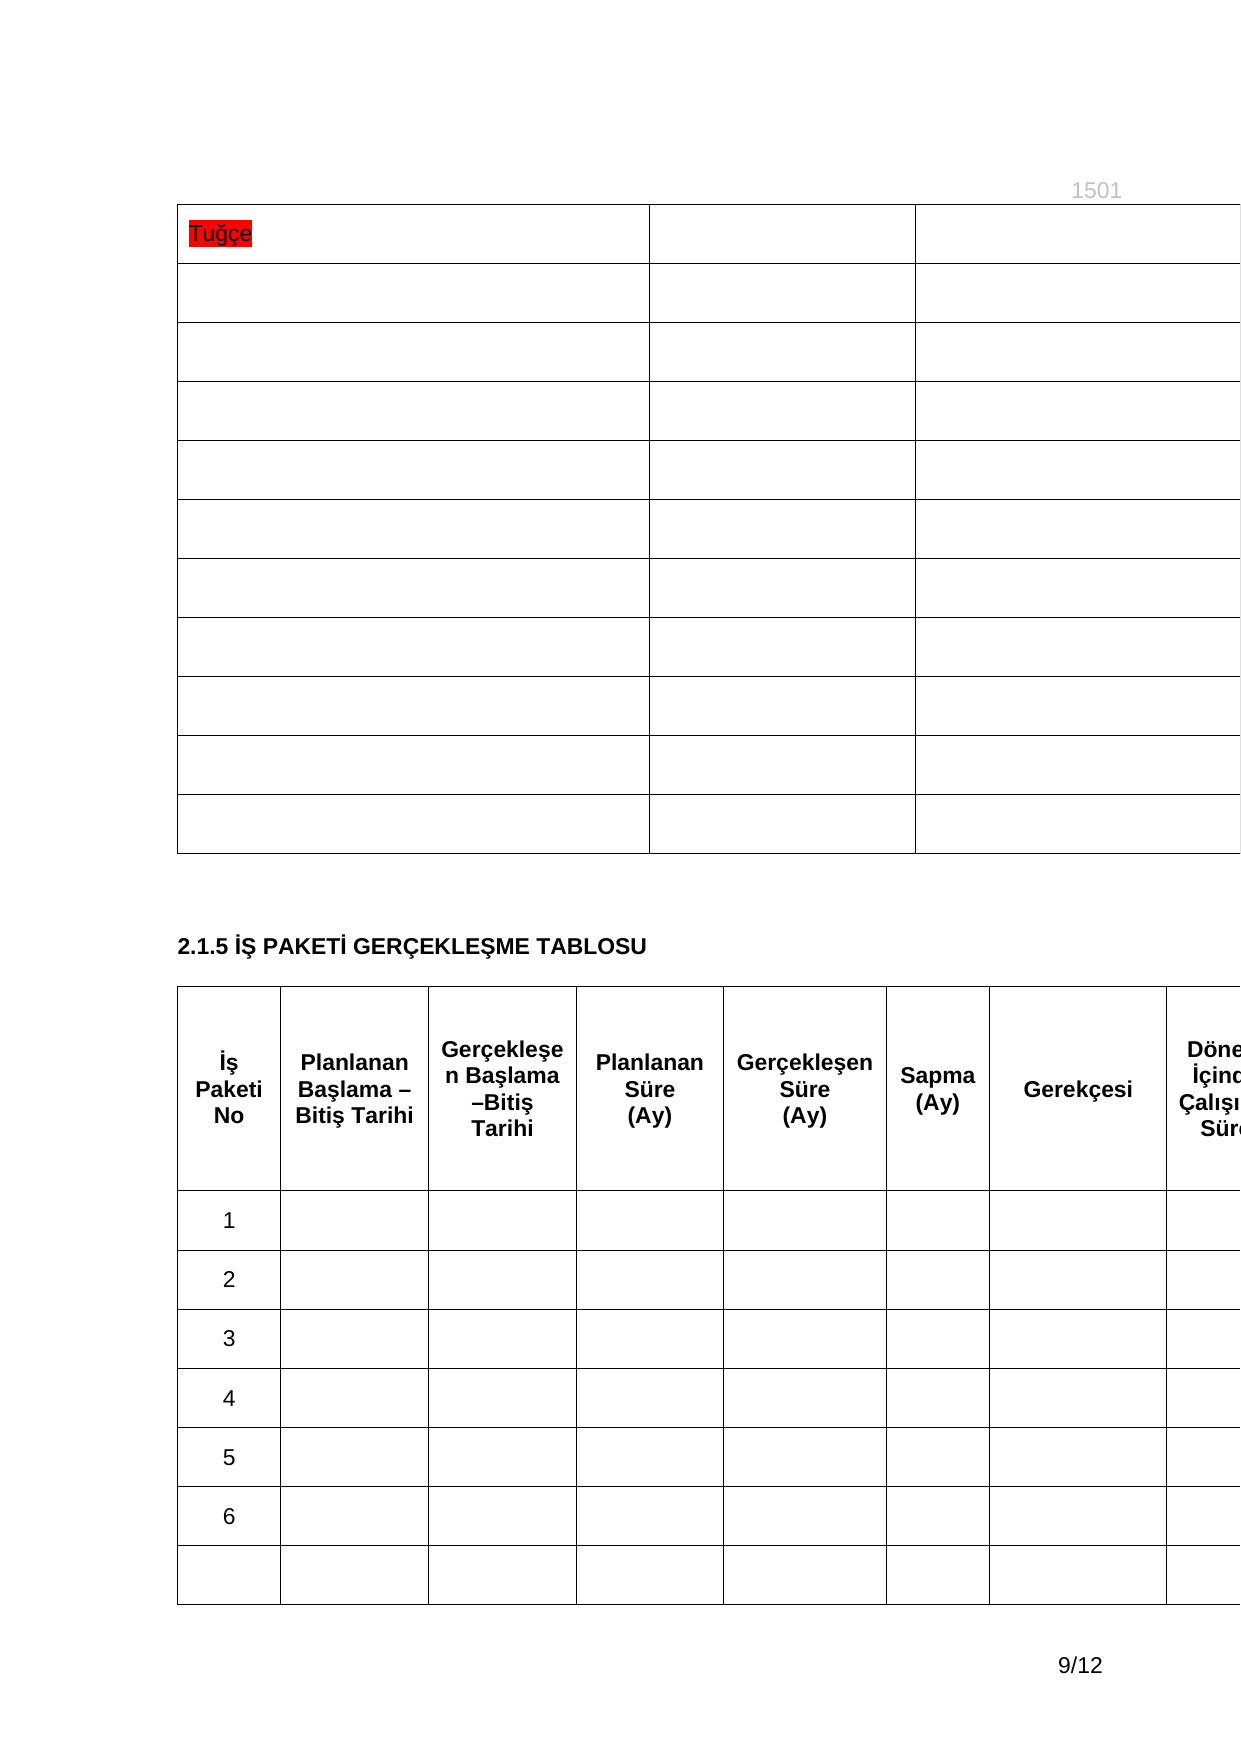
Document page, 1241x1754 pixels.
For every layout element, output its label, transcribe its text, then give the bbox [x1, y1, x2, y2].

table_cell [577, 1251, 723, 1308]
table_cell [650, 500, 915, 558]
table_cell [1167, 1369, 1240, 1427]
table_cell [887, 1251, 989, 1308]
table_cell [990, 1428, 1166, 1486]
table_cell [1167, 1428, 1240, 1486]
table_cell [724, 1369, 886, 1427]
table_cell [650, 618, 915, 676]
table_cell [990, 1251, 1166, 1308]
table_cell [178, 500, 649, 558]
table_cell [178, 441, 649, 499]
table_cell [178, 677, 649, 735]
table_cell [429, 1369, 576, 1427]
table_cell [650, 382, 915, 440]
table_cell [577, 1546, 723, 1604]
table_cell [887, 1487, 989, 1545]
table_cell [178, 323, 649, 381]
table_cell [1167, 1546, 1240, 1604]
table_cell [178, 618, 649, 676]
table_cell [650, 205, 915, 263]
table_header Planlanan Süre (Ay) [577, 987, 723, 1190]
table_cell [990, 1369, 1166, 1427]
table_cell [178, 559, 649, 617]
table_cell [887, 1369, 989, 1427]
table_cell [178, 382, 649, 440]
table_cell 5 [178, 1428, 280, 1486]
table_cell [887, 1546, 989, 1604]
table_cell [650, 795, 915, 853]
table_cell 4 [178, 1369, 280, 1427]
table_cell [577, 1487, 723, 1545]
table_cell [1167, 1251, 1240, 1308]
table_cell [990, 1487, 1166, 1545]
table_cell [916, 500, 1240, 558]
table_cell [429, 1428, 576, 1486]
table_cell [429, 1487, 576, 1545]
table_cell [990, 1310, 1166, 1368]
table_cell [281, 1369, 428, 1427]
table_cell [724, 1428, 886, 1486]
table_cell [281, 1546, 428, 1604]
table_cell [1167, 1191, 1240, 1249]
table_cell [281, 1428, 428, 1486]
table_cell [916, 618, 1240, 676]
table_cell [178, 1546, 280, 1604]
table_cell [916, 264, 1240, 322]
table_header İş Paketi No [178, 987, 280, 1190]
table_cell [916, 736, 1240, 794]
table_cell [429, 1310, 576, 1368]
table_cell [916, 205, 1240, 263]
table_cell [1167, 1487, 1240, 1545]
table_cell Tuğçe [178, 205, 649, 263]
table_cell [281, 1191, 428, 1249]
table_cell [724, 1251, 886, 1308]
table_cell [724, 1487, 886, 1545]
table_cell [990, 1191, 1166, 1249]
table_cell [281, 1251, 428, 1308]
table_header Dönem İçinde Çalışılan Süre [1167, 987, 1240, 1190]
table_cell [577, 1310, 723, 1368]
table_cell [916, 382, 1240, 440]
table_cell 3 [178, 1310, 280, 1368]
table_cell [650, 677, 915, 735]
table_cell [281, 1310, 428, 1368]
table_cell [429, 1191, 576, 1249]
table_cell [724, 1546, 886, 1604]
table_cell [916, 441, 1240, 499]
table_header Gerekçesi [990, 987, 1166, 1190]
table_cell [429, 1251, 576, 1308]
table_cell [178, 736, 649, 794]
table_cell [724, 1191, 886, 1249]
table_cell [650, 323, 915, 381]
table_cell [916, 323, 1240, 381]
table_cell 1 [178, 1191, 280, 1249]
table_cell [577, 1191, 723, 1249]
table_cell [178, 264, 649, 322]
table_cell [178, 795, 649, 853]
table_cell [281, 1487, 428, 1545]
table_cell 2 [178, 1251, 280, 1308]
table_cell [916, 559, 1240, 617]
table_header Gerçekleşen Süre (Ay) [724, 987, 886, 1190]
table_cell [916, 677, 1240, 735]
table_cell [650, 264, 915, 322]
table_cell [916, 795, 1240, 853]
table_cell [650, 736, 915, 794]
table_cell [724, 1310, 886, 1368]
table_cell [429, 1546, 576, 1604]
table_cell [887, 1428, 989, 1486]
text 2.1.5 İŞ PAKETİ GERÇEKLEŞME TABLOSU [177, 933, 1122, 960]
table_cell [577, 1369, 723, 1427]
table_cell [650, 559, 915, 617]
table_cell [577, 1428, 723, 1486]
table_cell [990, 1546, 1166, 1604]
table_cell [887, 1191, 989, 1249]
table_header Planlanan Başlama –Bitiş Tarihi [281, 987, 428, 1190]
table_cell [887, 1310, 989, 1368]
table_header Sapma (Ay) [887, 987, 989, 1190]
table_cell 6 [178, 1487, 280, 1545]
table_header Gerçekleşen Başlama –Bitiş Tarihi [429, 987, 576, 1190]
table_cell [650, 441, 915, 499]
table_cell [1167, 1310, 1240, 1368]
